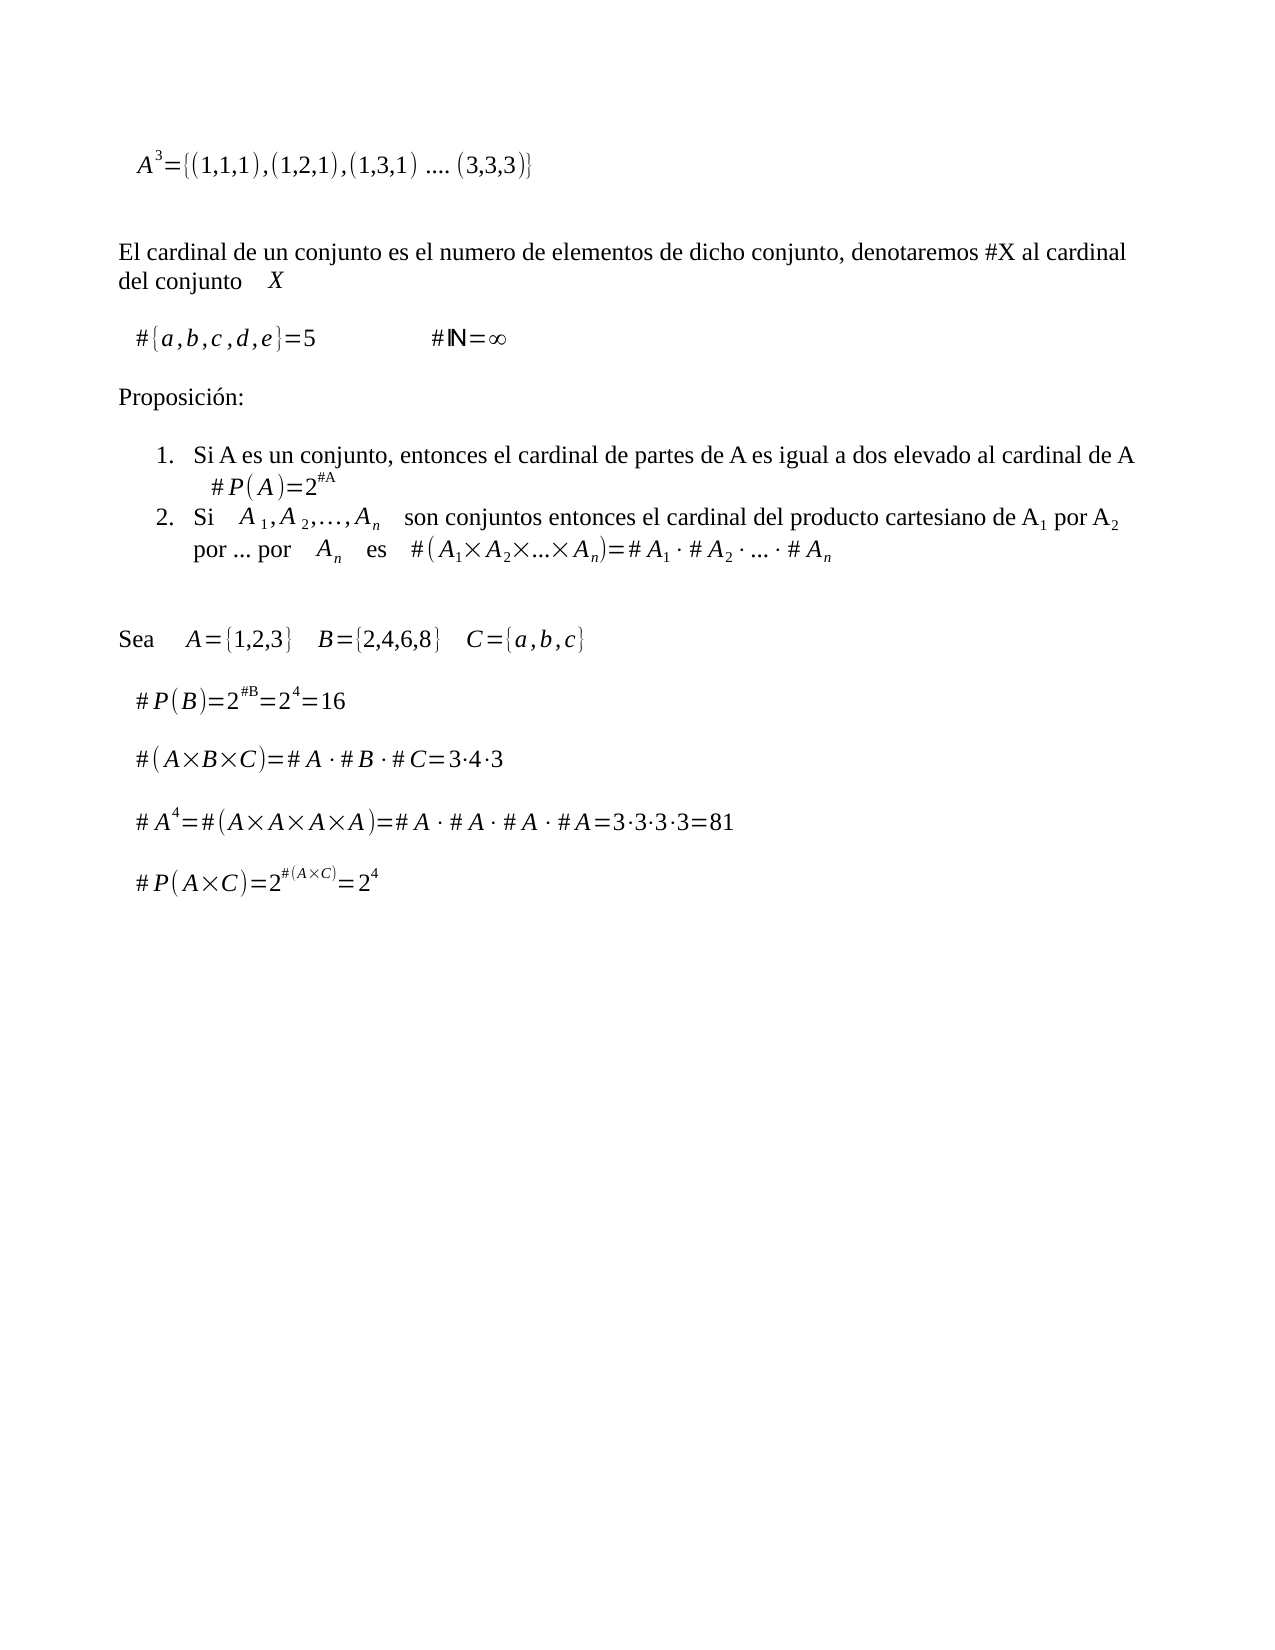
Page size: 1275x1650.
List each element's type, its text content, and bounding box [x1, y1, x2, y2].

list Si son conjuntos entonces el cardinal del producto cartesiano de A₁ por A₂ por ... por es [156, 502, 1157, 566]
list Si A es un conjunto, entonces el cardinal de partes de A es igual a dos elevado al cardinal de A [156, 440, 1157, 469]
text Proposición: [118, 382, 1157, 411]
text El cardinal de un conjunto es el numero de elementos de dicho conjunto, denotaremos #X al cardinal del conjunto [118, 237, 1157, 295]
text Sea [118, 624, 1157, 654]
